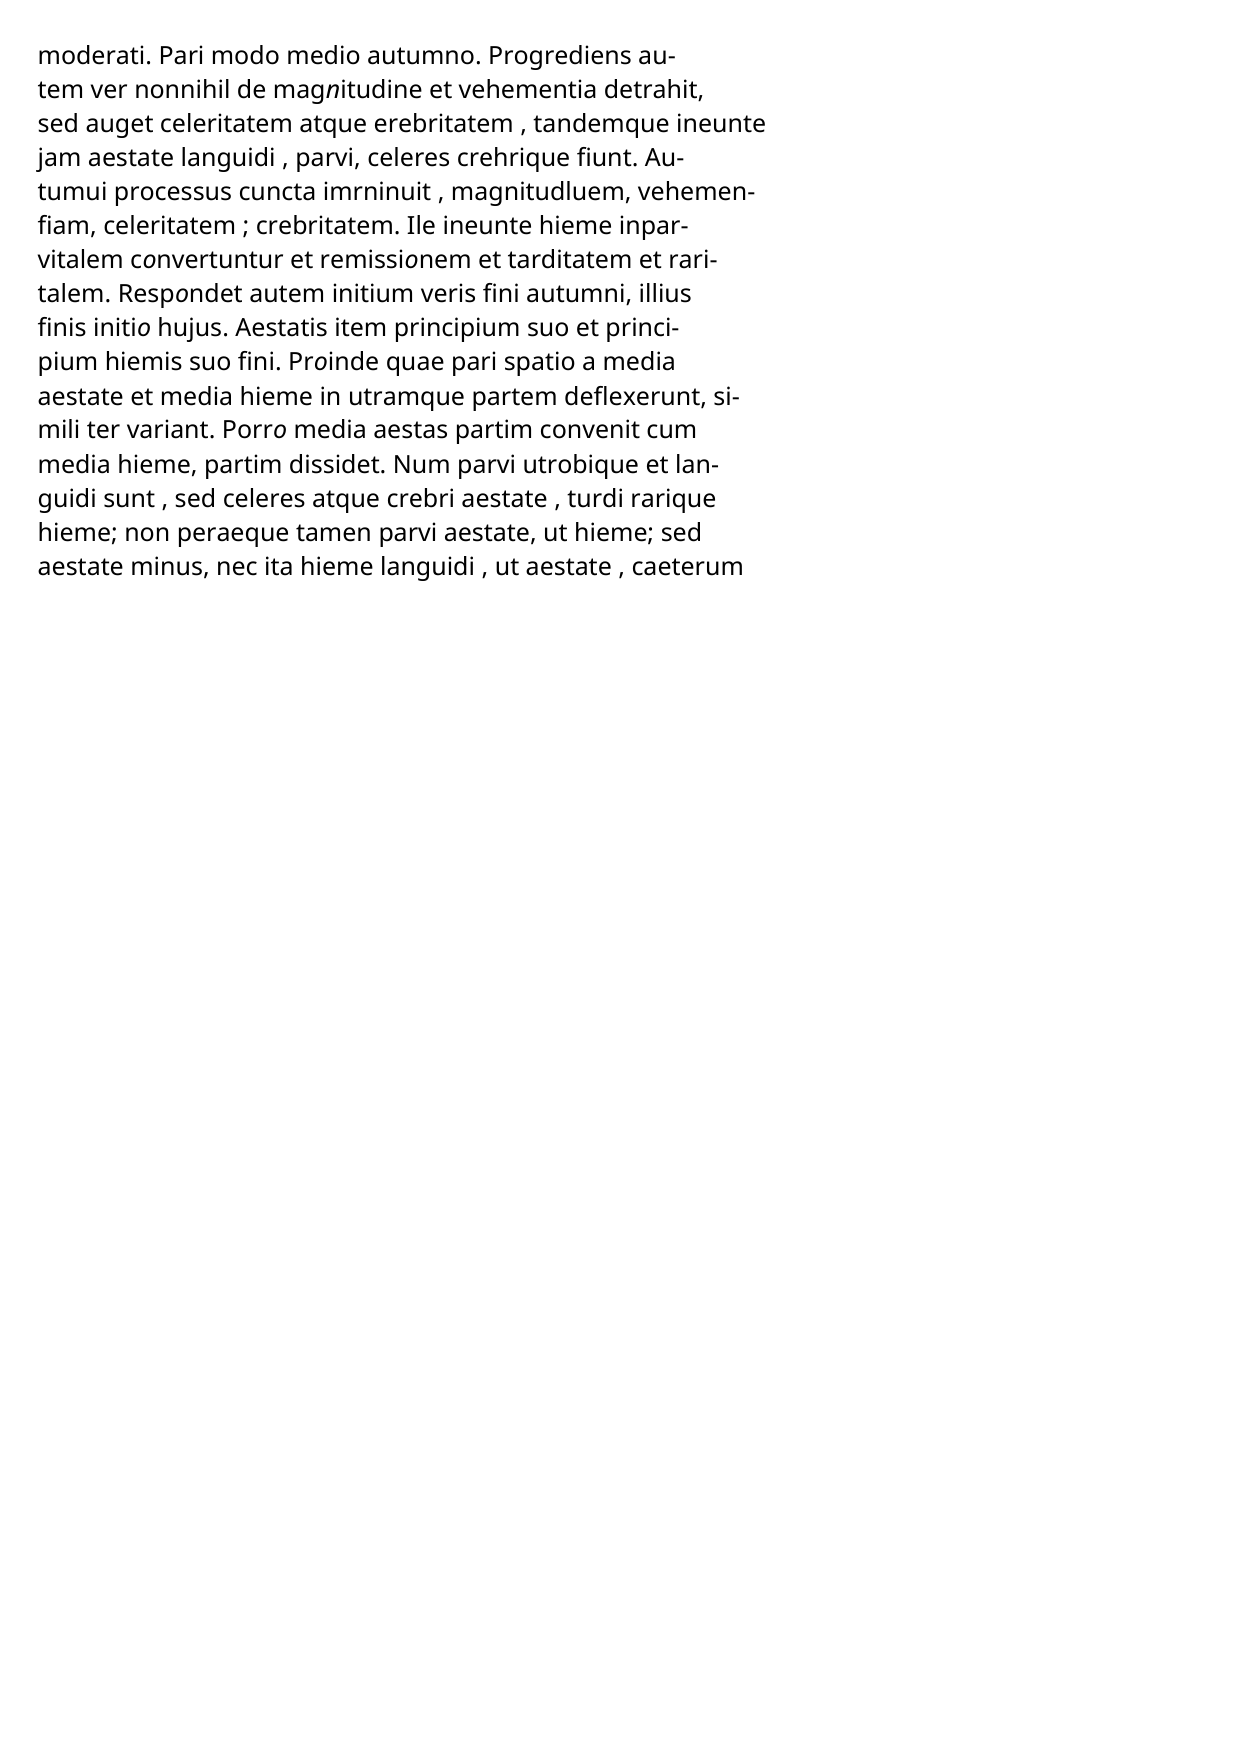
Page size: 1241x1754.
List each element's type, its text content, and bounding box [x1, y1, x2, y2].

text moderati. Pari modo medio autumno. Progrediens au- tem ver nonnihil de magnitudine et vehementia detrahit, sed auget celeritatem atque erebritatem , tandemque ineunte jam aestate languidi , parvi, celeres crehrique fiunt. Au- tumui processus cuncta imrninuit , magnitudluem, vehemen- fiam, celeritatem ; crebritatem. Ile ineunte hieme inpar- vitalem convertuntur et remissionem et tarditatem et rari- talem. Respondet autem initium veris fini autumni, illius finis initio hujus. Aestatis item principium suo et princi- pium hiemis suo fini. Proinde quae pari spatio a media aestate et media hieme in utramque partem deflexerunt, si- mili ter variant. Porro media aestas partim convenit cum media hieme, partim dissidet. Num parvi utrobique et lan- guidi sunt , sed celeres atque crebri aestate , turdi rarique hieme; non peraeque tamen parvi aestate, ut hieme; sed aestate minus, nec ita hieme languidi , ut aestate , caeterum [37, 37, 1203, 582]
